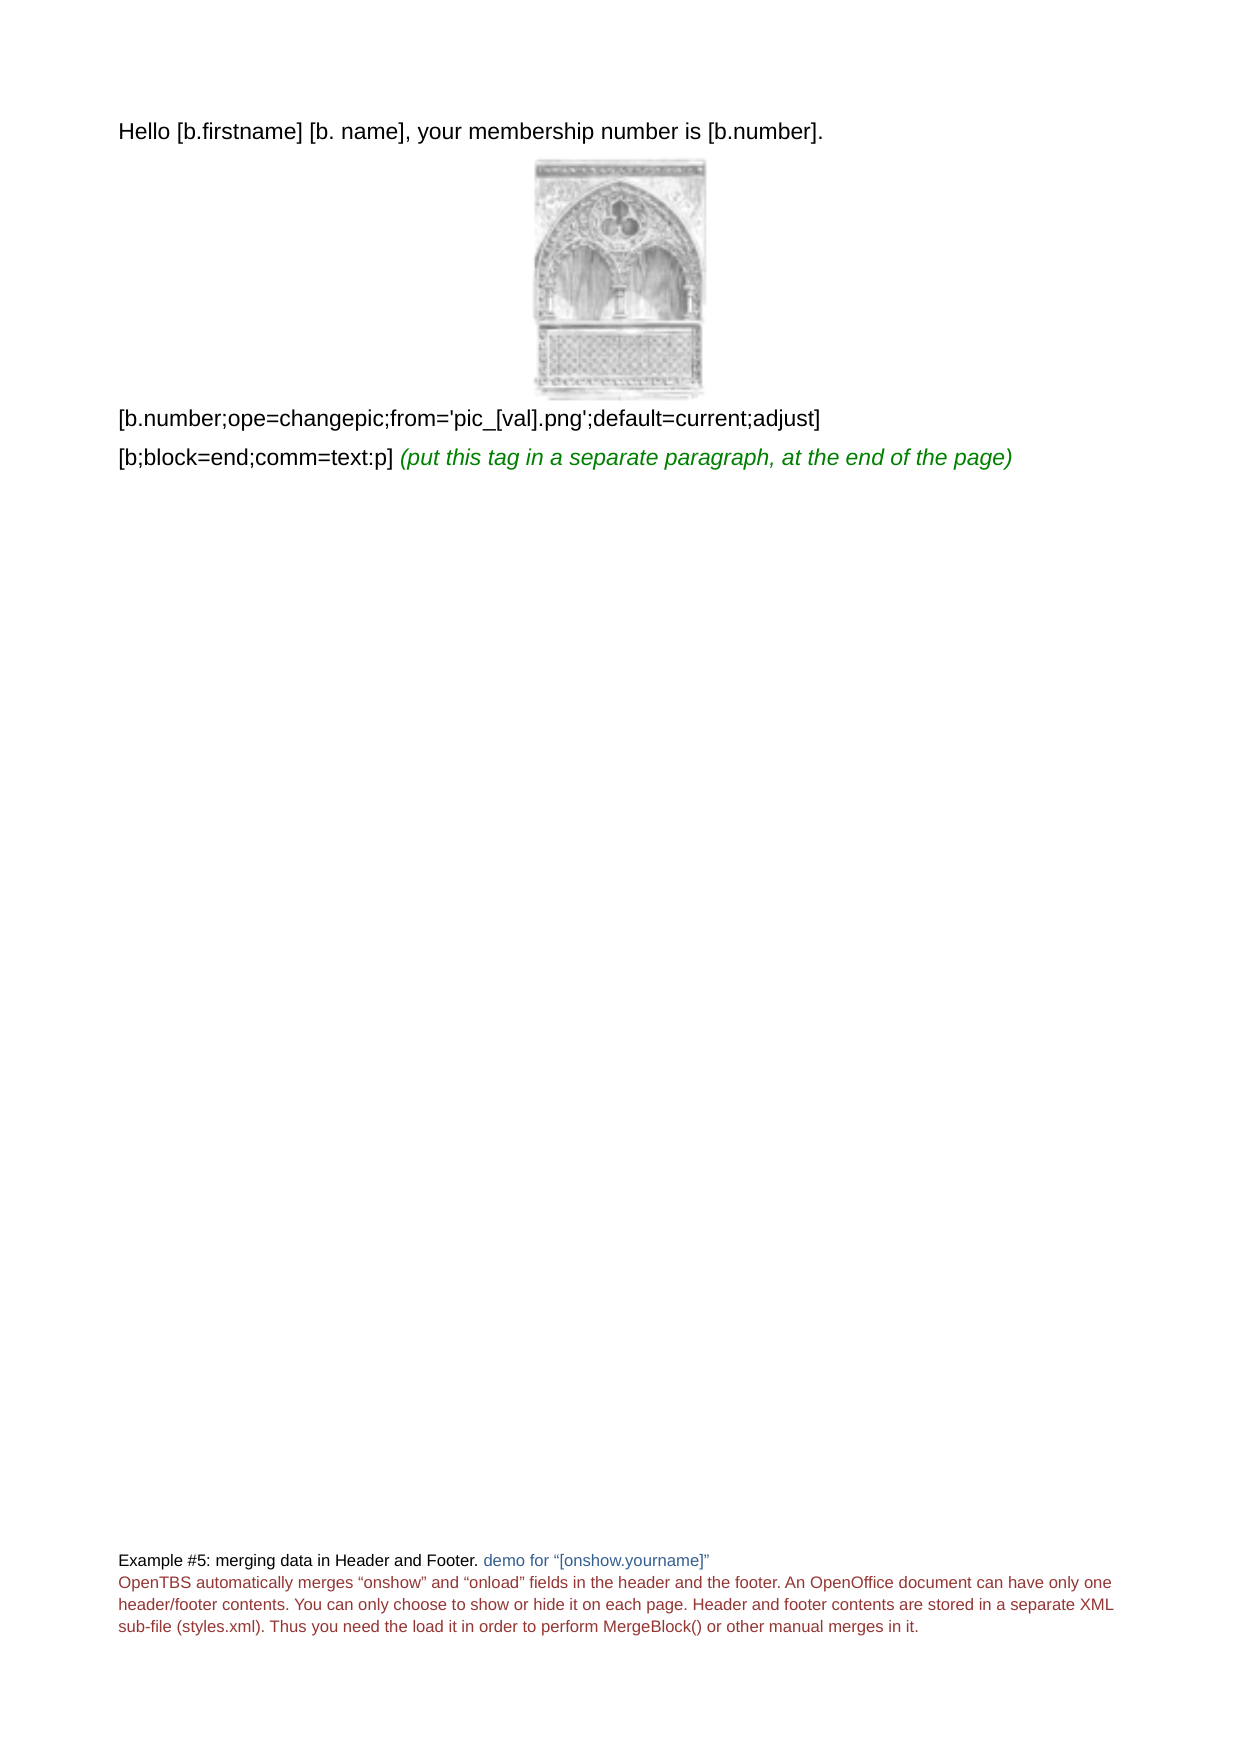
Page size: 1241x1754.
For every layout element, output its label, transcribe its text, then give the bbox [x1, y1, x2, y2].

text [b;block=end;comm=text:p] (put this tag in a separate paragraph, at the end of the page) [118, 444, 1122, 470]
text [b.number;ope=changepic;from='pic_[val].png';default=current;adjust] [118, 157, 1122, 431]
picture [527, 157, 713, 405]
text Hello [b.firstname] [b. name], your membership number is [b.number]. [118, 118, 1122, 144]
